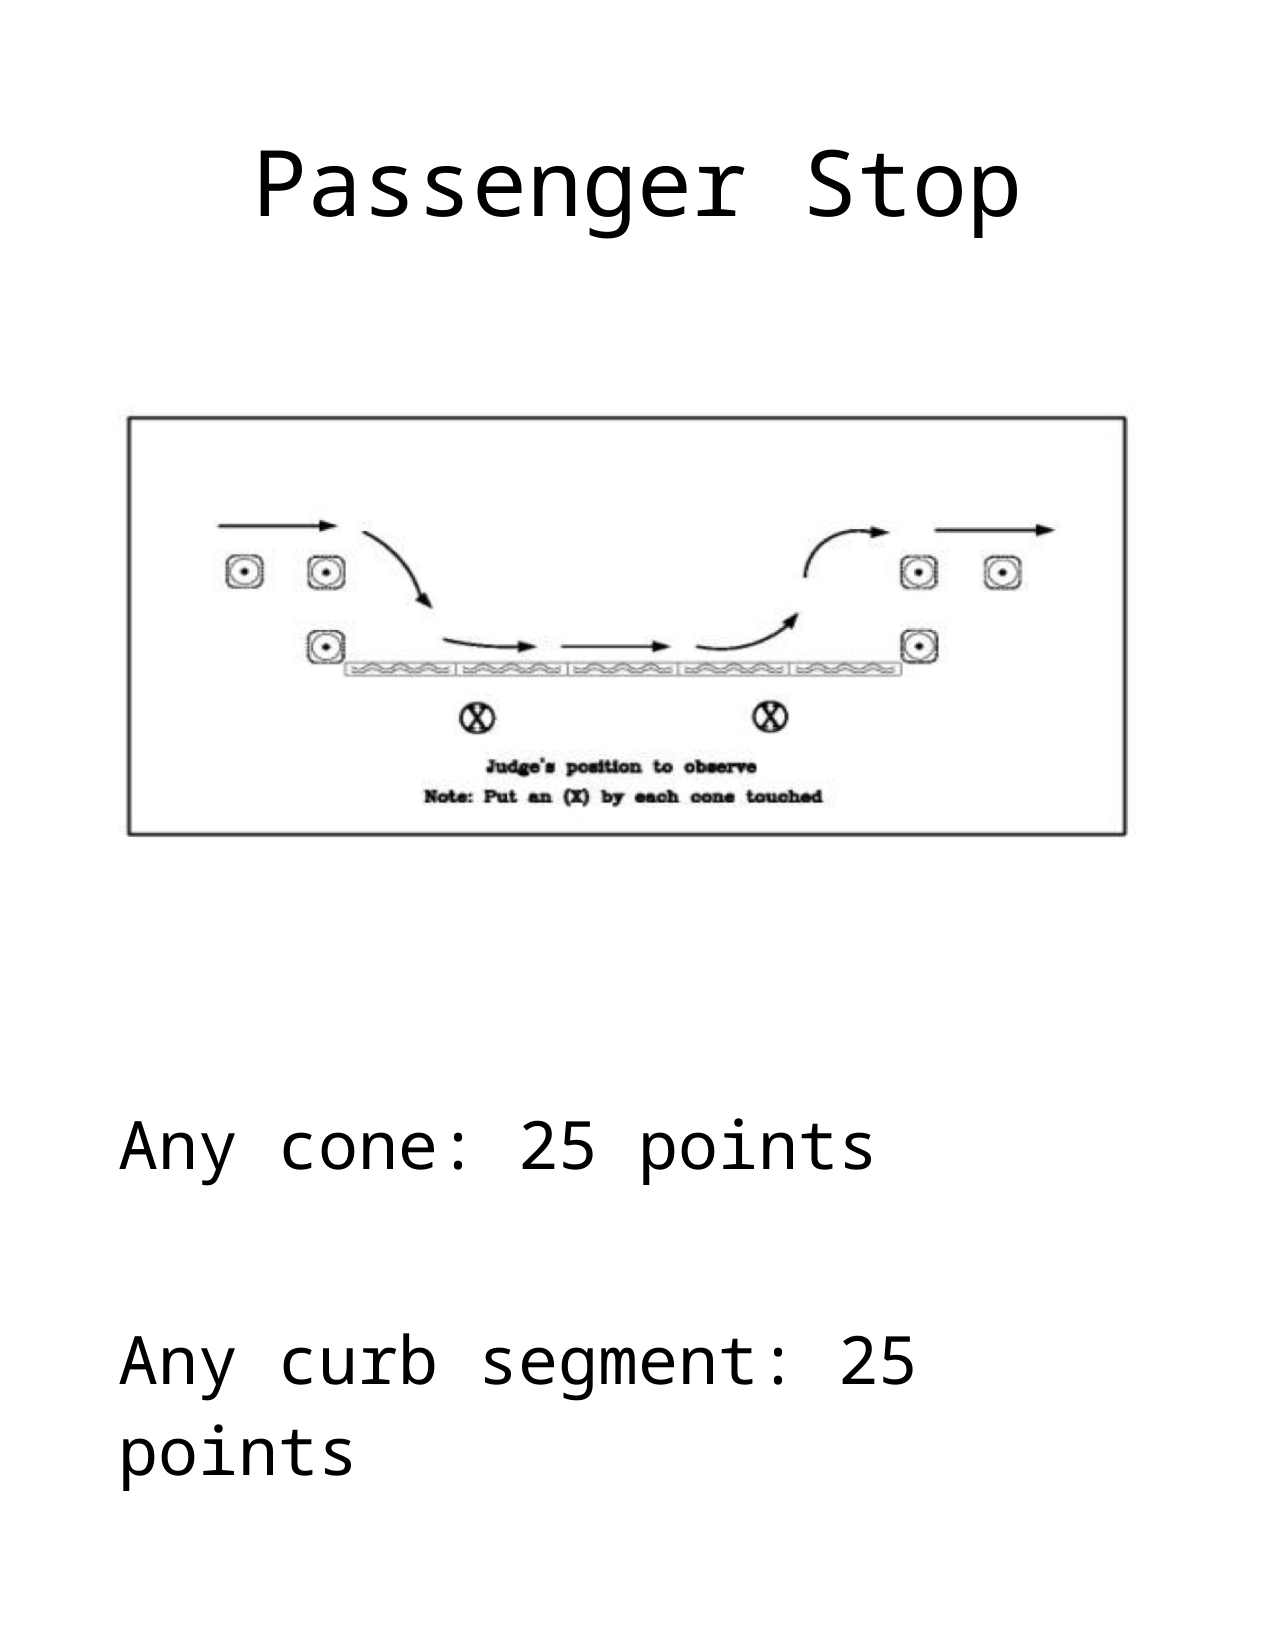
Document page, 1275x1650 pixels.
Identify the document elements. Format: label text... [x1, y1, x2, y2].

text Any cone: 25 points [118, 1098, 1157, 1189]
text Any curb segment: 25 points [118, 1313, 1157, 1495]
text Passenger Stop [118, 118, 1157, 243]
picture [116, 406, 1137, 848]
